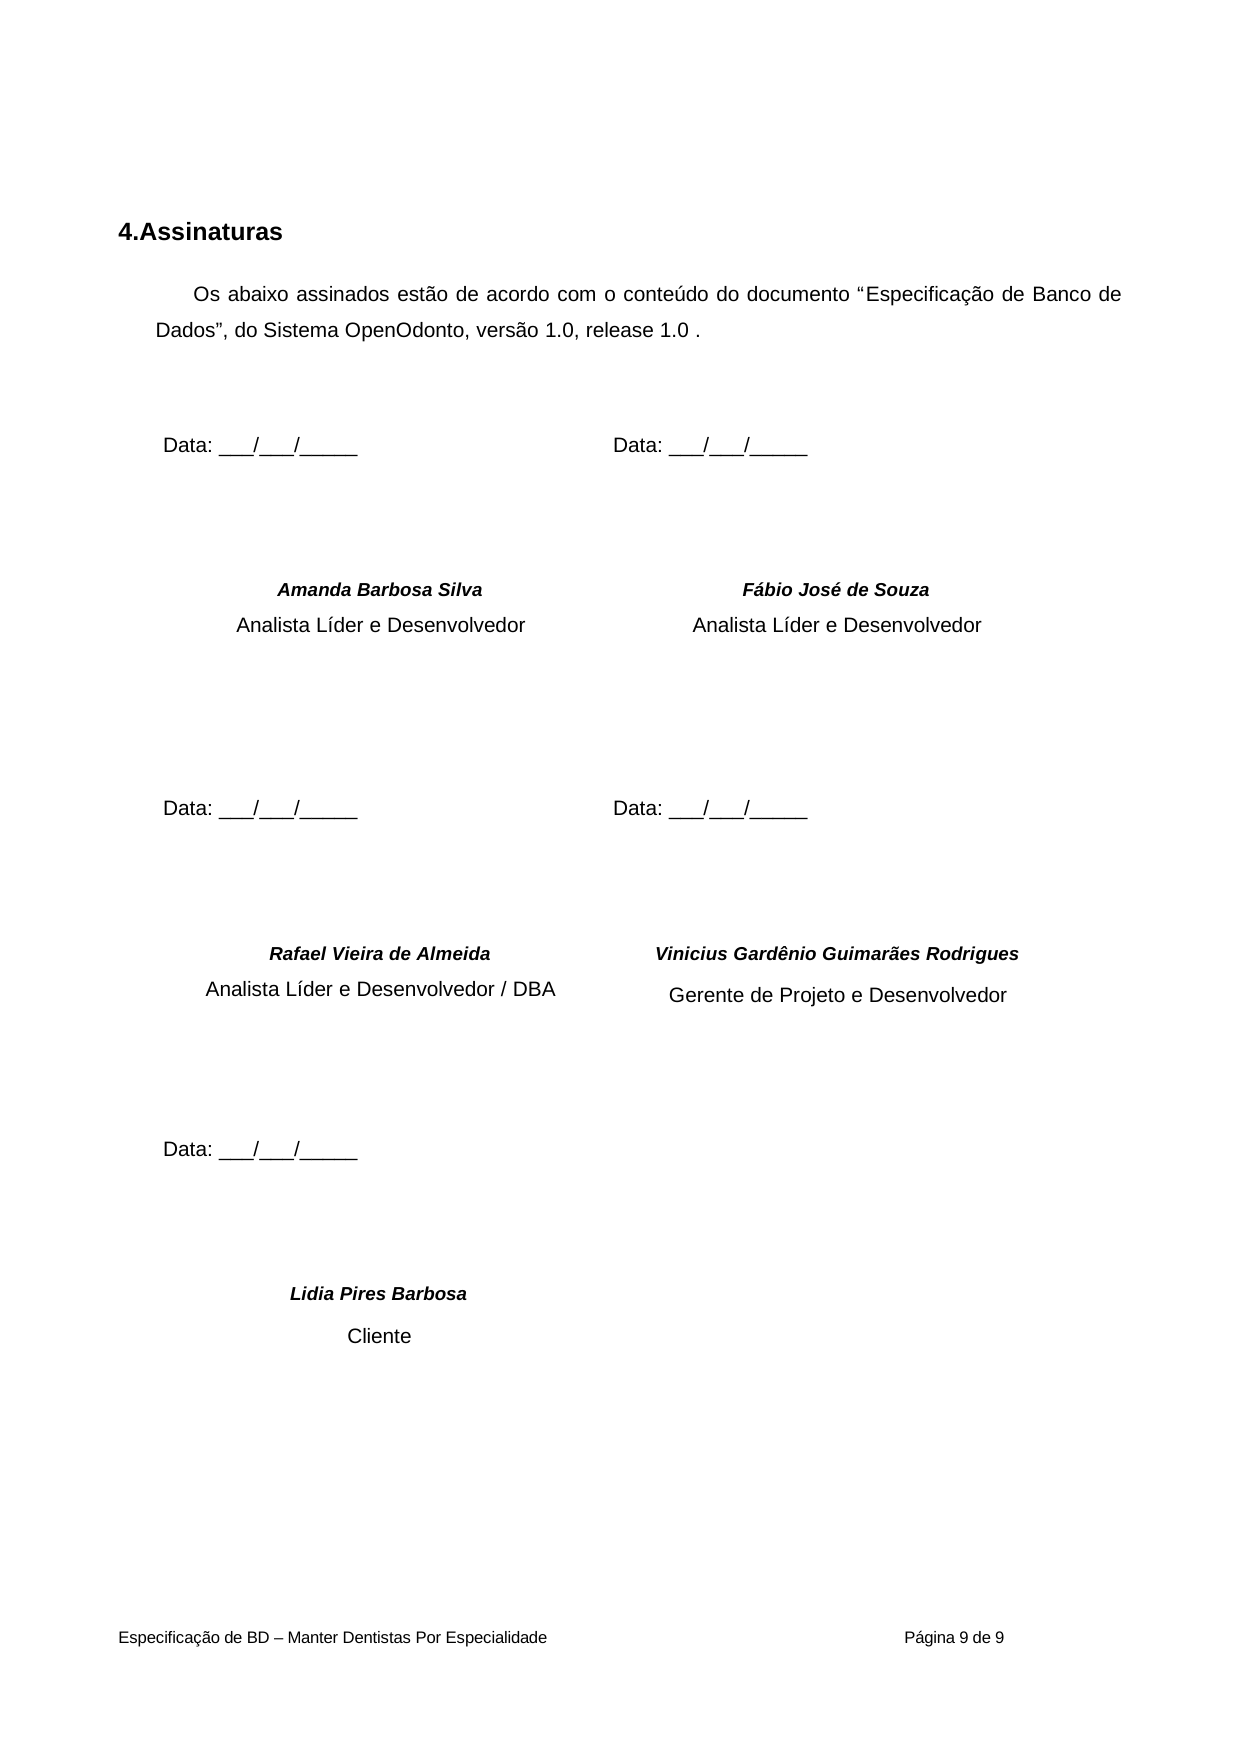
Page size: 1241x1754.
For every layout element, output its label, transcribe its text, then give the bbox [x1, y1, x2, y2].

subtitle Assinaturas [118, 217, 1122, 246]
table_cell Vinicius Gardênio Guimarães Rodrigues Gerente de Projeto e Desenvolvedor [606, 936, 1070, 1007]
table_cell Fábio José de Souza Analista Líder e Desenvolvedor [606, 573, 1068, 680]
title Os abaixo assinados estão de acordo com o conteúdo do documento “Especificação de Banco de Dados”, do Sistema OpenOdonto, versão 1.0, release 1.0 . [155, 282, 1122, 342]
table_header Data: ___/___/_____ [606, 754, 1070, 936]
table_cell Rafael Vieira de Almeida Analista Líder e Desenvolvedor / DBA [156, 936, 606, 1007]
table_header Data: ___/___/_____ [156, 1094, 603, 1277]
table_header Data: ___/___/_____ [156, 754, 606, 936]
table_cell Lidia Pires Barbosa Cliente [156, 1277, 603, 1348]
table_header Data: ___/___/_____ [606, 390, 1068, 573]
table_header Data: ___/___/_____ [156, 390, 606, 573]
table_cell Amanda Barbosa Silva Analista Líder e Desenvolvedor [156, 573, 606, 680]
